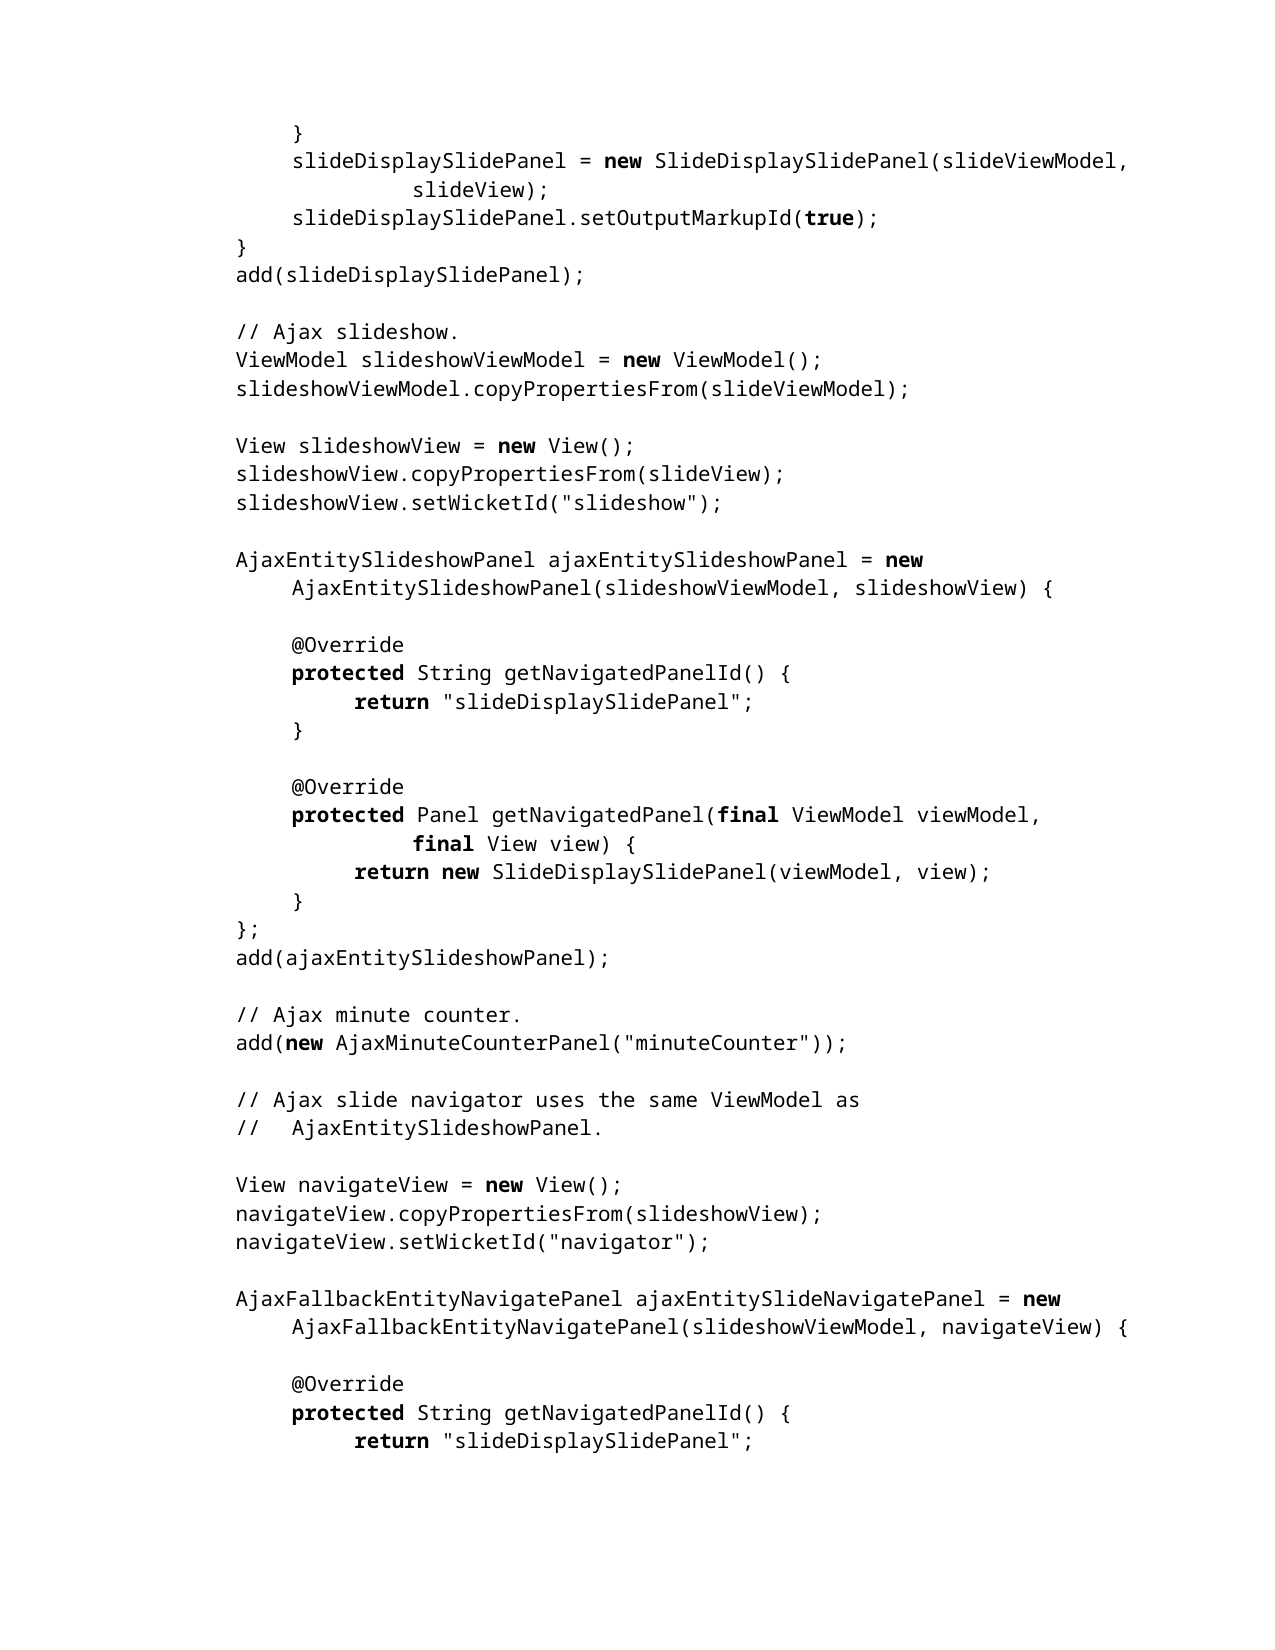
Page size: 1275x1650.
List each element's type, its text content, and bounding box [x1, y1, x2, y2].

text ViewModel slideshowViewModel = new ViewModel(); [118, 346, 1157, 374]
text AjaxEntitySlideshowPanel ajaxEntitySlideshowPanel = new [118, 545, 1157, 573]
text return new SlideDisplaySlidePanel(viewModel, view); [118, 857, 1157, 886]
text return "slideDisplaySlidePanel"; [118, 687, 1157, 715]
text AjaxEntitySlideshowPanel(slideshowViewModel, slideshowView) { [118, 573, 1157, 602]
text navigateView.copyPropertiesFrom(slideshowView); [118, 1199, 1157, 1227]
text add(slideDisplaySlidePanel); [118, 260, 1157, 289]
text slideshowViewModel.copyPropertiesFrom(slideViewModel); [118, 374, 1157, 402]
text } [118, 715, 1157, 744]
text }; [118, 914, 1157, 943]
text navigateView.setWicketId("navigator"); [118, 1227, 1157, 1256]
text AjaxFallbackEntityNavigatePanel ajaxEntitySlideNavigatePanel = new [118, 1284, 1157, 1312]
text // Ajax minute counter. [118, 1000, 1157, 1028]
text protected String getNavigatedPanelId() { [118, 1398, 1157, 1426]
text View navigateView = new View(); [118, 1170, 1157, 1199]
text add(new AjaxMinuteCounterPanel("minuteCounter")); [118, 1028, 1157, 1057]
text } [118, 232, 1157, 260]
text @Override [118, 630, 1157, 658]
text } [118, 886, 1157, 914]
text protected Panel getNavigatedPanel(final ViewModel viewModel, [118, 801, 1157, 829]
text View slideshowView = new View(); [118, 431, 1157, 459]
text return "slideDisplaySlidePanel"; [118, 1426, 1157, 1455]
text slideDisplaySlidePanel = new SlideDisplaySlidePanel(slideViewModel, [118, 147, 1157, 175]
text } [118, 118, 1157, 147]
text // Ajax slideshow. [118, 317, 1157, 346]
text slideView); [118, 175, 1157, 203]
text @Override [118, 1369, 1157, 1398]
text @Override [118, 772, 1157, 801]
text // AjaxEntitySlideshowPanel. [118, 1113, 1157, 1142]
text slideshowView.copyPropertiesFrom(slideView); [118, 459, 1157, 488]
text // Ajax slide navigator uses the same ViewModel as [118, 1085, 1157, 1113]
text slideshowView.setWicketId("slideshow"); [118, 488, 1157, 516]
text add(ajaxEntitySlideshowPanel); [118, 943, 1157, 971]
text slideDisplaySlidePanel.setOutputMarkupId(true); [118, 203, 1157, 232]
text AjaxFallbackEntityNavigatePanel(slideshowViewModel, navigateView) { [118, 1312, 1157, 1341]
text final View view) { [118, 829, 1157, 857]
text protected String getNavigatedPanelId() { [118, 658, 1157, 687]
